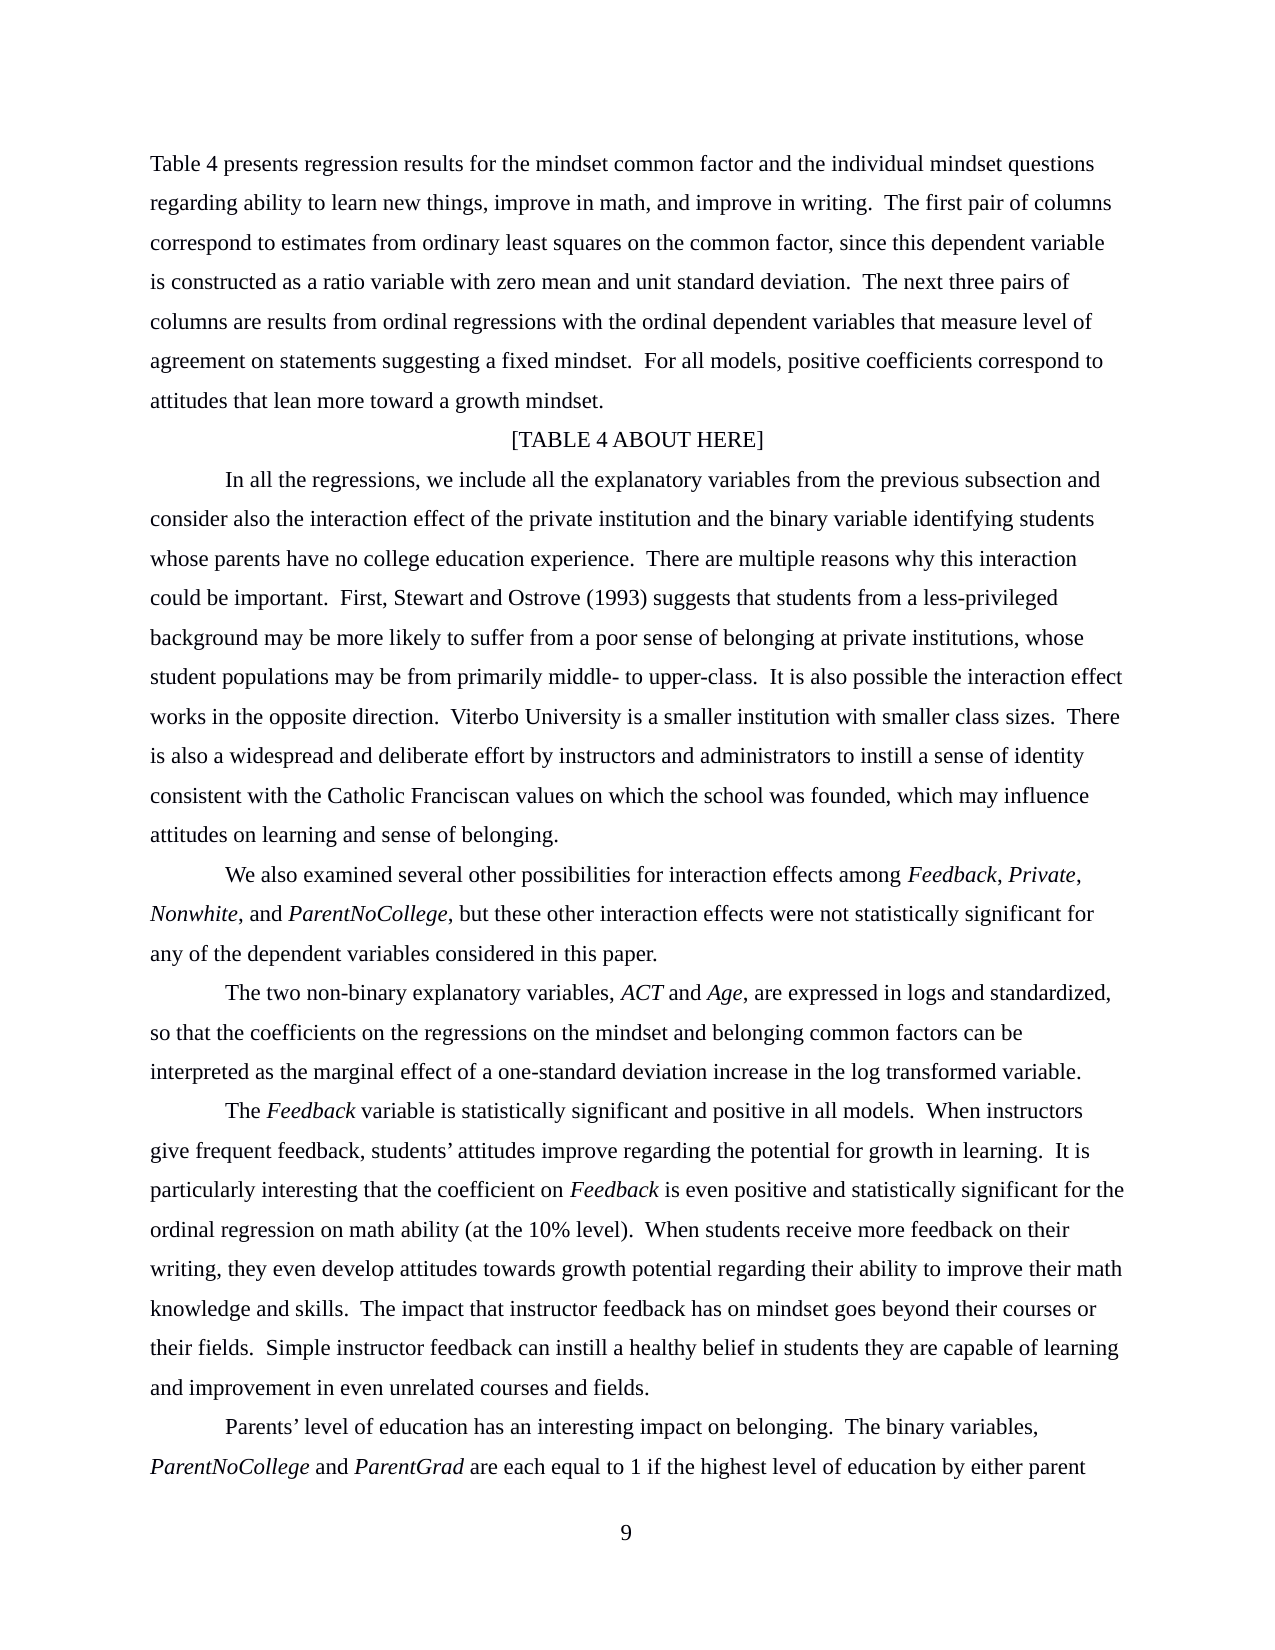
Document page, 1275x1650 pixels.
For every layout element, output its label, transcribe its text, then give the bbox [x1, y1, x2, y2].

text We also examined several other possibilities for interaction effects among Feedback, Private, Nonwhite, and ParentNoCollege, but these other interaction effects were not statistically significant for any of the dependent variables considered in this paper. [150, 861, 1125, 966]
text Table 4 presents regression results for the mindset common factor and the individual mindset questions regarding ability to learn new things, improve in math, and improve in writing. The first pair of columns correspond to estimates from ordinary least squares on the common factor, since this dependent variable is constructed as a ratio variable with zero mean and unit standard deviation. The next three pairs of columns are results from ordinal regressions with the ordinal dependent variables that measure level of agreement on statements suggesting a fixed mindset. For all models, positive coefficients correspond to attitudes that lean more toward a growth mindset. [150, 150, 1125, 413]
text In all the regressions, we include all the explanatory variables from the previous subsection and consider also the interaction effect of the private institution and the binary variable identifying students whose parents have no college education experience. There are multiple reasons why this interaction could be important. First, Stewart and Ostrove (1993) suggests that students from a less-privileged background may be more likely to suffer from a poor sense of belonging at private institutions, whose student populations may be from primarily middle- to upper-class. It is also possible the interaction effect works in the opposite direction. Viterbo University is a smaller institution with smaller class sizes. There is also a widespread and deliberate effort by instructors and administrators to instill a sense of identity consistent with the Catholic Franciscan values on which the school was founded, which may influence attitudes on learning and sense of belonging. [150, 466, 1125, 847]
text The Feedback variable is statistically significant and positive in all models. When instructors give frequent feedback, students’ attitudes improve regarding the potential for growth in learning. It is particularly interesting that the coefficient on Feedback is even positive and statistically significant for the ordinal regression on math ability (at the 10% level). When students receive more feedback on their writing, they even develop attitudes towards growth potential regarding their ability to improve their math knowledge and skills. The impact that instructor feedback has on mindset goes beyond their courses or their fields. Simple instructor feedback can instill a healthy belief in students they are capable of learning and improvement in even unrelated courses and fields. [150, 1097, 1125, 1400]
text Parents’ level of education has an interesting impact on belonging. The binary variables, ParentNoCollege and ParentGrad are each equal to 1 if the highest level of education by either parent [150, 1413, 1125, 1479]
text [TABLE 4 ABOUT HERE] [150, 426, 1125, 453]
text The two non-binary explanatory variables, ACT and Age, are expressed in logs and standardized, so that the coefficients on the regressions on the mindset and belonging common factors can be interpreted as the marginal effect of a one-standard deviation increase in the log transformed variable. [150, 979, 1125, 1084]
